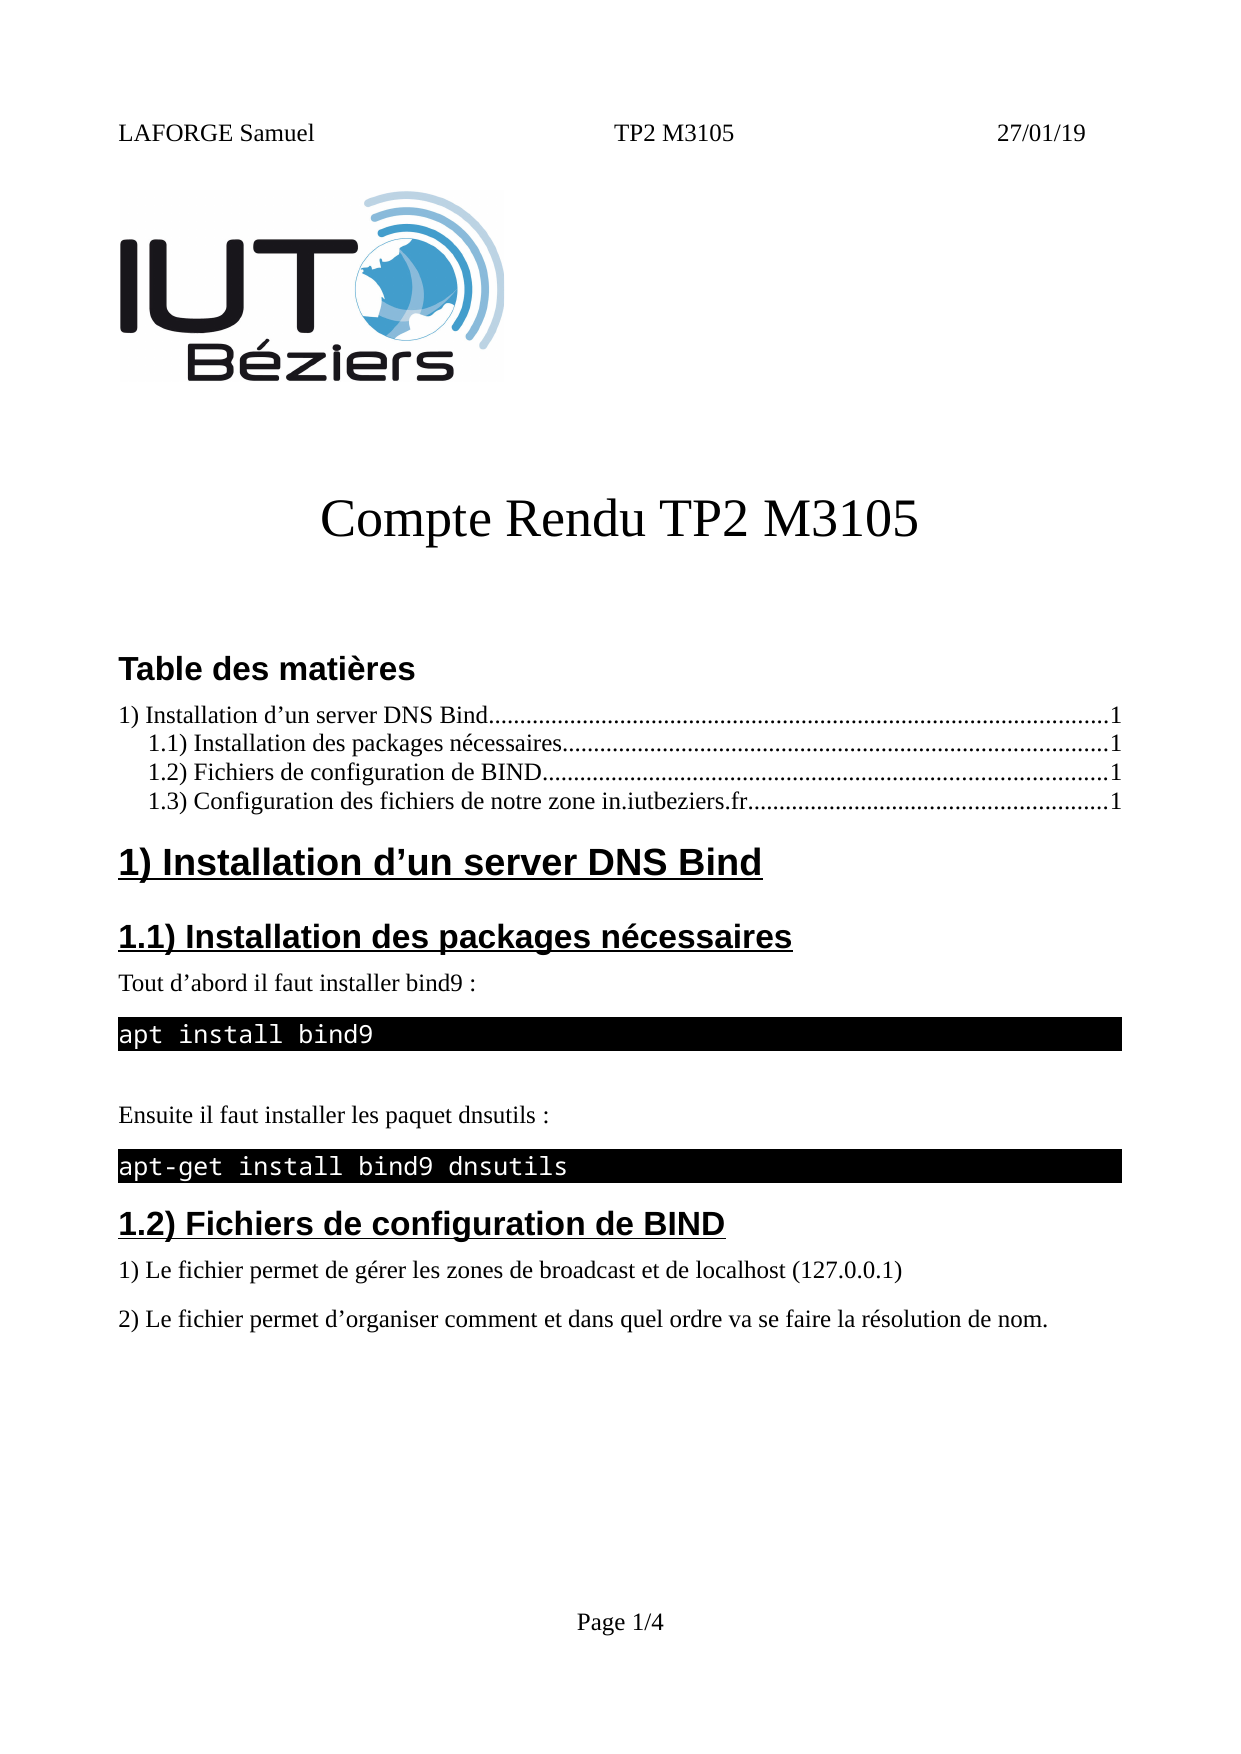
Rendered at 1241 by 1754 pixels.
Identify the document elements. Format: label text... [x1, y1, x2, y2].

subtitle Table des matières [118, 649, 1122, 687]
text 1) Le fichier permet de gérer les zones de broadcast et de localhost (127.0.0.1) [118, 1255, 1122, 1284]
subtitle 1) Installation d’un server DNS Bind [118, 840, 1122, 883]
subtitle 1.1) Installation des packages nécessaires [118, 917, 1122, 955]
text 1.3) Configuration des fichiers de notre zone in.iutbeziers.fr 1 [148, 786, 1122, 815]
subtitle 1.2) Fichiers de configuration de BIND [118, 1204, 1122, 1243]
text Compte Rendu TP2 M3105 [118, 485, 1122, 548]
picture [120, 190, 505, 382]
text apt install bind9 [118, 1017, 1122, 1051]
text apt-get install bind9 dnsutils [118, 1149, 1122, 1183]
text 2) Le fichier permet d’organiser comment et dans quel ordre va se faire la résolution de nom. [118, 1304, 1122, 1333]
text 1.2) Fichiers de configuration de BIND 1 [148, 757, 1122, 786]
text Tout d’abord il faut installer bind9 : [118, 968, 1122, 997]
text 1) Installation d’un server DNS Bind 1 [118, 700, 1122, 728]
text 1.1) Installation des packages nécessaires 1 [148, 728, 1122, 757]
text Ensuite il faut installer les paquet dnsutils : [118, 1100, 1122, 1129]
